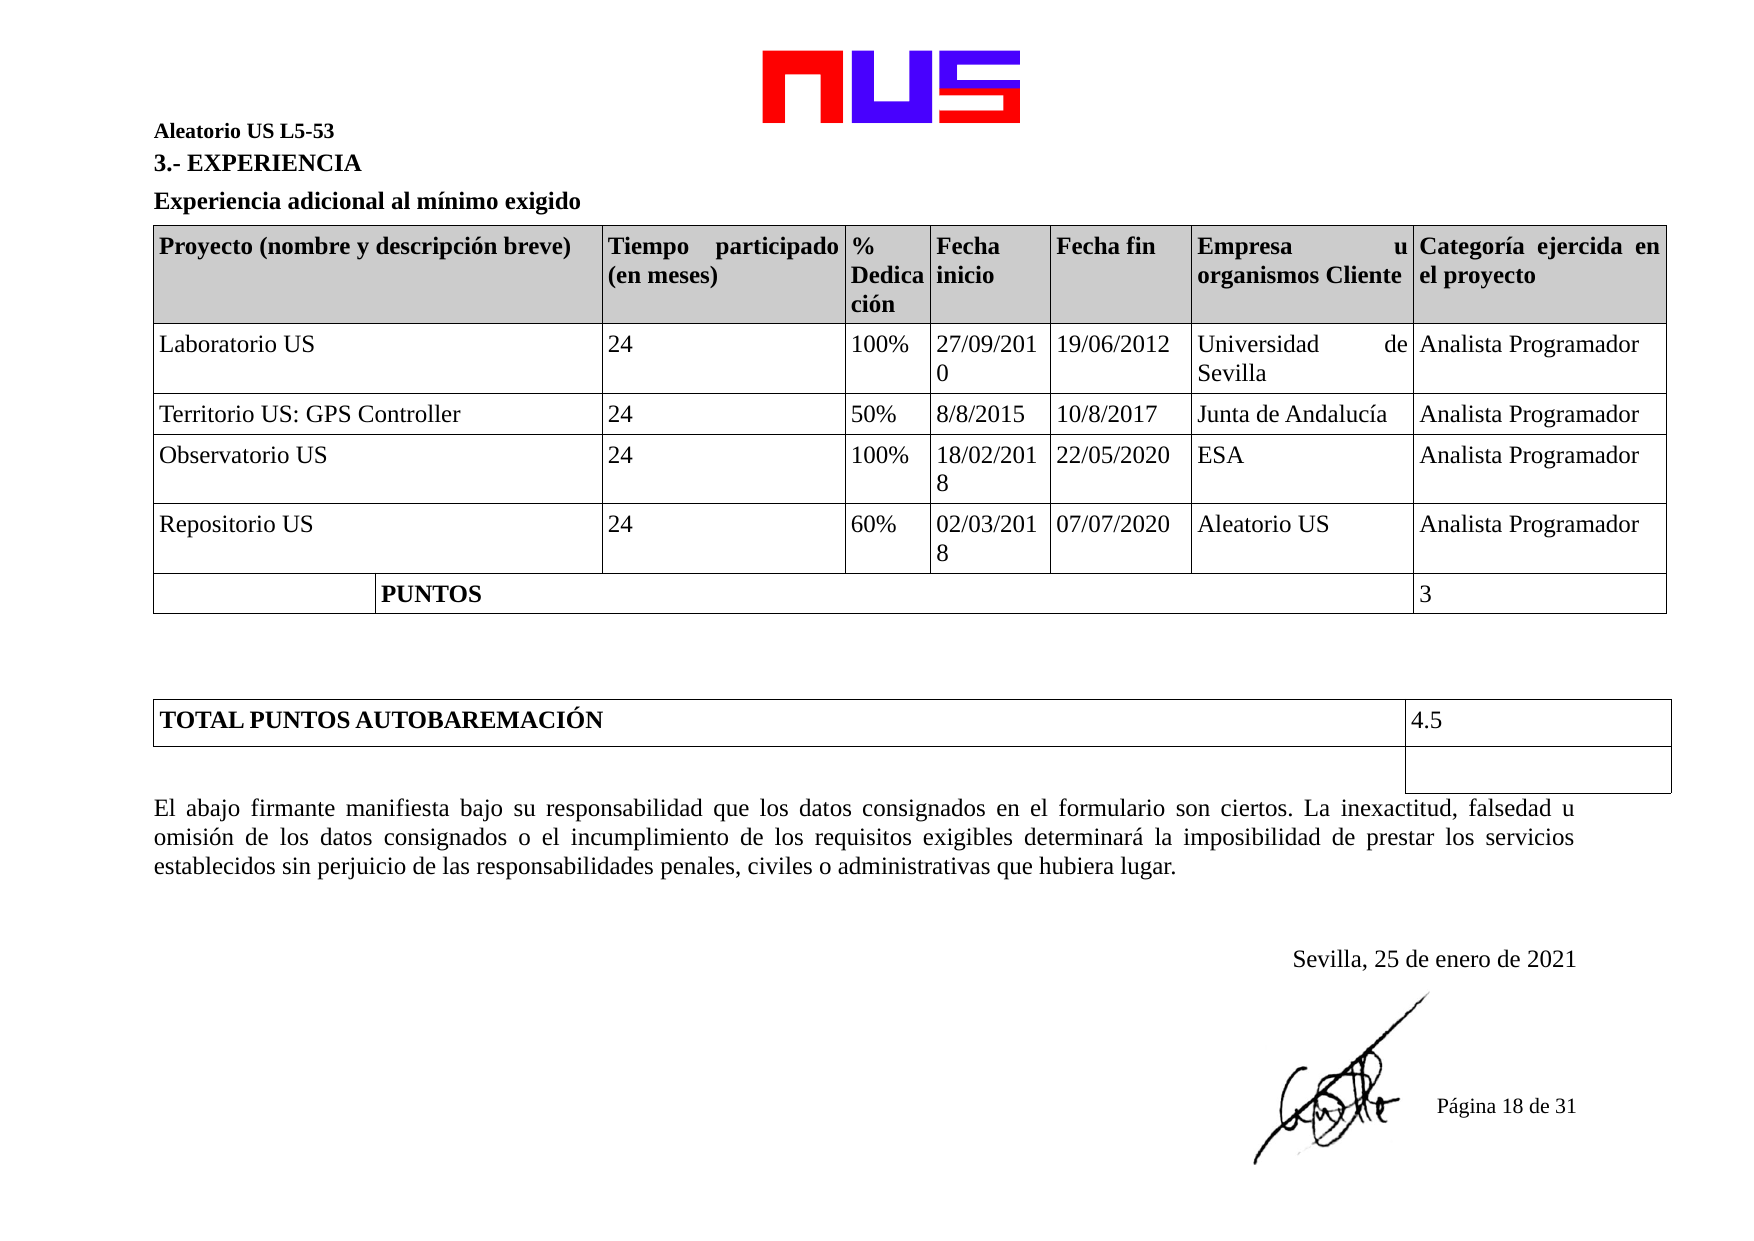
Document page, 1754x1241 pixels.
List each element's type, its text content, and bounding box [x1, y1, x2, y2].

text Experiencia adicional al mínimo exigido [153, 186, 1577, 215]
table_cell 27/09/2010 [931, 324, 1050, 393]
table_cell 07/07/2020 [1051, 504, 1191, 572]
table_cell Observatorio US [154, 435, 602, 503]
table_header 4.5 [1406, 700, 1671, 746]
table_cell Analista Programador [1414, 324, 1666, 393]
table_cell [154, 747, 1405, 793]
table_cell 50% [846, 394, 930, 433]
table_cell Analista Programador [1414, 394, 1666, 433]
table_cell [1406, 747, 1671, 793]
table_header Tiempo participado (en meses) [603, 226, 845, 323]
table_cell Aleatorio US [1192, 504, 1413, 572]
table_cell 24 [603, 324, 845, 393]
table_cell 24 [603, 394, 845, 433]
table_header % Dedicación [846, 226, 930, 323]
table_cell 24 [603, 435, 845, 503]
table_header Empresa u organismos Cliente [1192, 226, 1413, 323]
table_header Categoría ejercida en el proyecto [1414, 226, 1666, 323]
table_cell 02/03/2018 [931, 504, 1050, 572]
table_cell 8/8/2015 [931, 394, 1050, 433]
text El abajo firmante manifiesta bajo su responsabilidad que los datos consignados en el formulario son ciertos. La inexactitud, falsedad u omisión de los datos consignados o el incumplimiento de los requisitos exigibles determinará la imposibilidad de prestar los servicios establecidos sin perjuicio de las responsabilidades penales, civiles o administrativas que hubiera lugar. [153, 793, 1577, 879]
table_header Proyecto (nombre y descripción breve) [154, 226, 602, 323]
table_cell Analista Programador [1414, 504, 1666, 572]
table_cell Analista Programador [1414, 435, 1666, 503]
table_header Fecha fin [1051, 226, 1191, 323]
table_cell 100% [846, 435, 930, 503]
table_cell Laboratorio US [154, 324, 602, 393]
table_cell PUNTOS [376, 574, 1413, 613]
table_cell ESA [1192, 435, 1413, 503]
table_cell 19/06/2012 [1051, 324, 1191, 393]
table_cell 60% [846, 504, 930, 572]
table_cell 10/8/2017 [1051, 394, 1191, 433]
table_cell Universidad de Sevilla [1192, 324, 1413, 393]
table_cell 18/02/2018 [931, 435, 1050, 503]
text Sevilla, 25 de enero de 2021 [818, 944, 1577, 972]
table_cell 3 [1414, 574, 1666, 613]
text 3.- EXPERIENCIA [153, 148, 1577, 176]
table_header TOTAL PUNTOS AUTOBAREMACIÓN [154, 700, 1405, 746]
table_cell [154, 574, 375, 613]
table_header Fecha inicio [931, 226, 1050, 323]
table_cell 100% [846, 324, 930, 393]
table_cell 24 [603, 504, 845, 572]
table_cell 22/05/2020 [1051, 435, 1191, 503]
table_cell Junta de Andalucía [1192, 394, 1413, 433]
table_cell Territorio US: GPS Controller [154, 394, 602, 433]
table_cell Repositorio US [154, 504, 602, 572]
